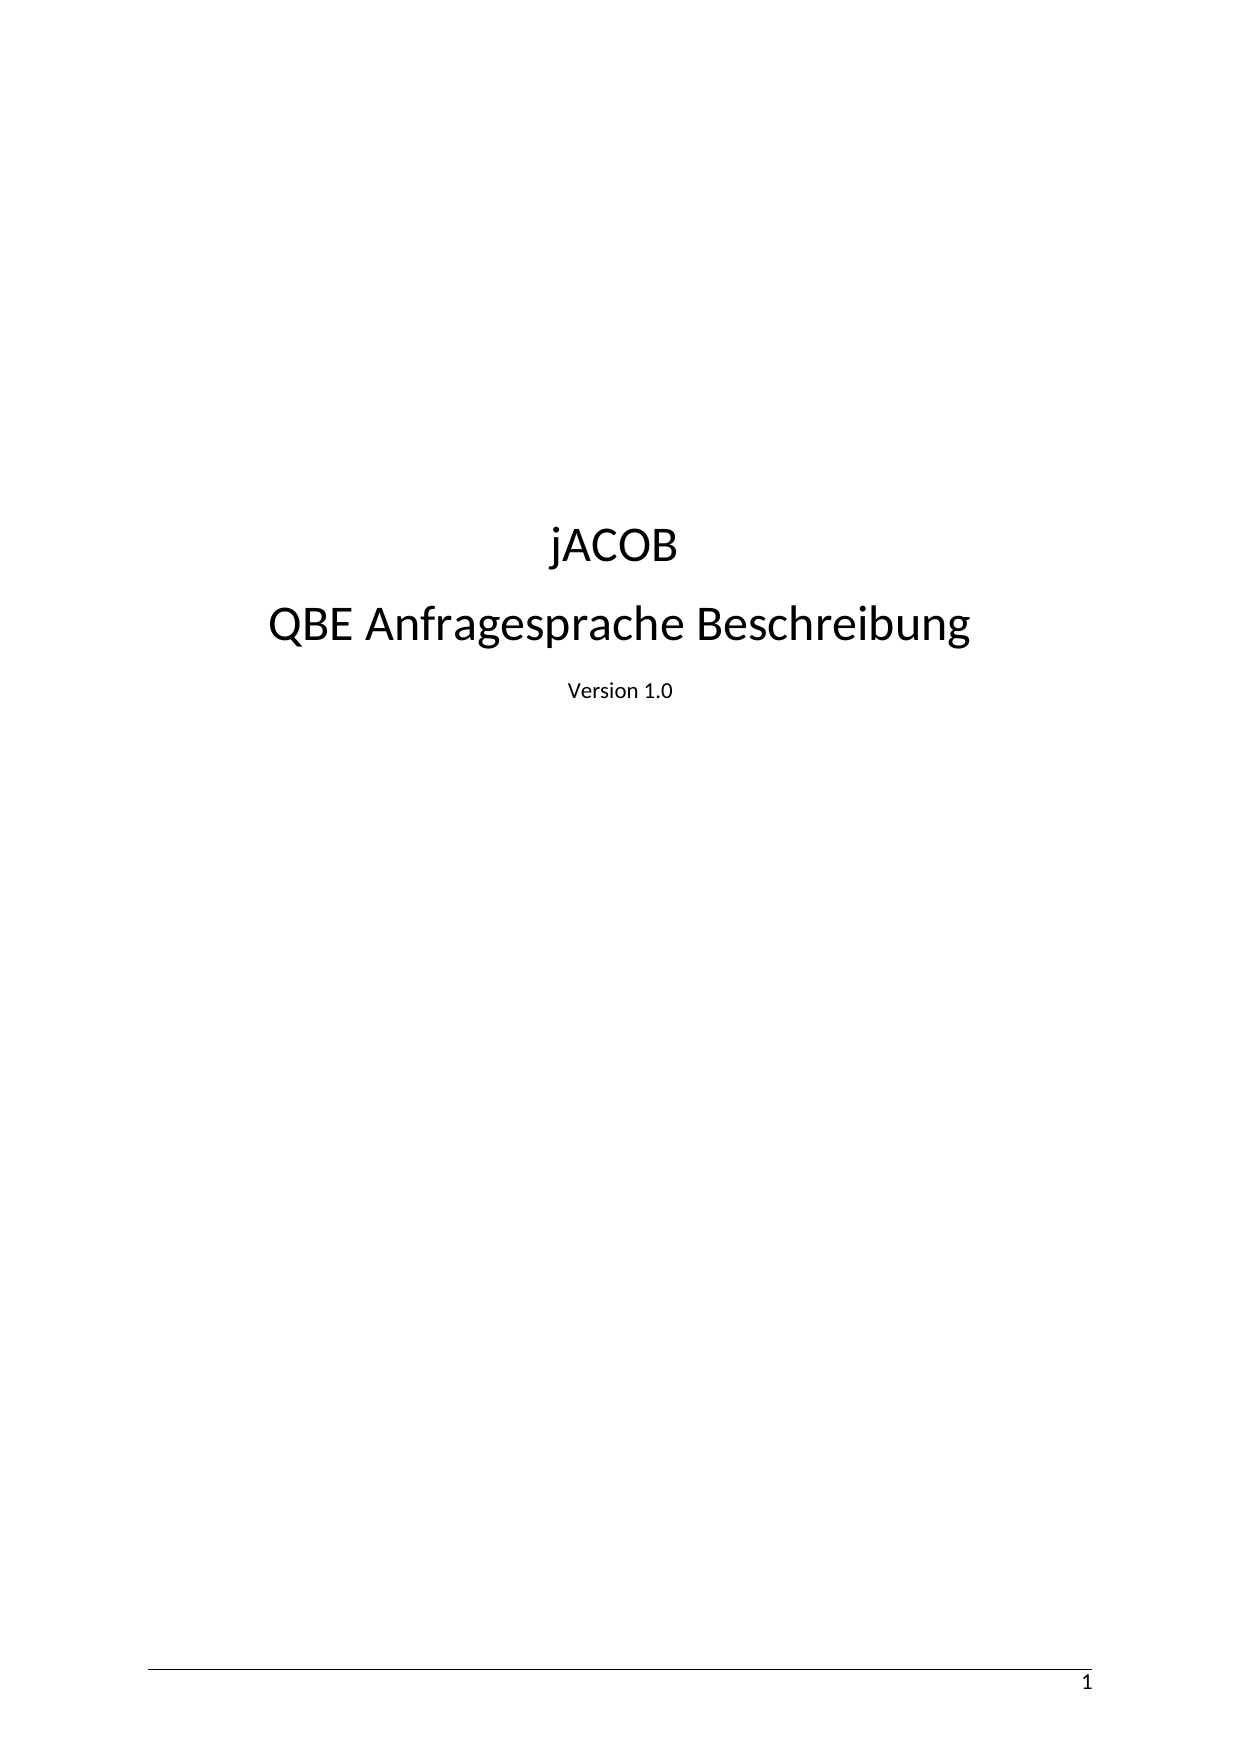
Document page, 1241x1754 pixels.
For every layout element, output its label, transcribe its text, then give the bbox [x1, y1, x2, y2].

subtitle jACOB [148, 524, 1092, 574]
text Version 1.0 [148, 681, 1092, 704]
subtitle QBE Anfragesprache Beschreibung [148, 603, 1092, 653]
